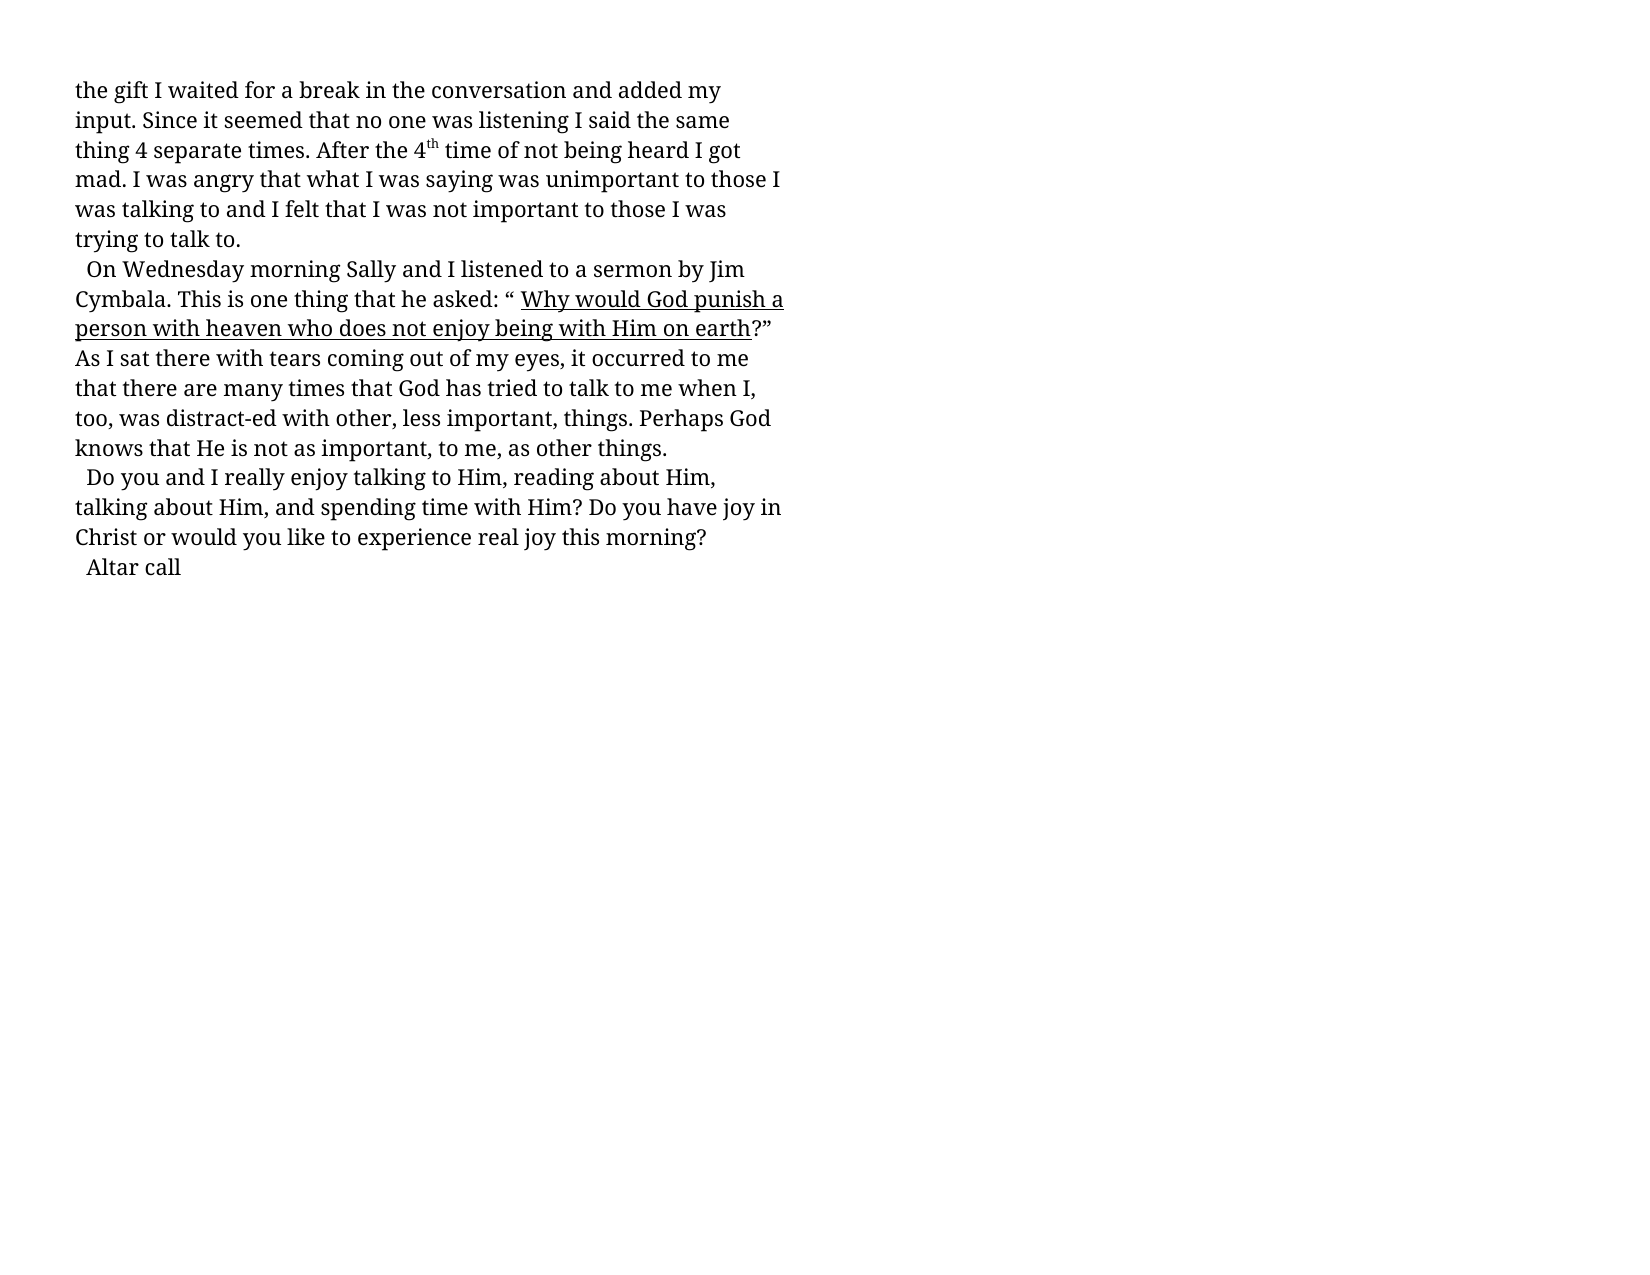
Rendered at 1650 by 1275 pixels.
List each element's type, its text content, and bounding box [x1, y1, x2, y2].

subtitle the gift I waited for a break in the conversation and added my input. Since it seemed that no one was listening I said the same thing 4 separate times. After the 4th time of not being heard I got mad. I was angry that what I was saying was unimportant to those I was talking to and I felt that I was not important to those I was trying to talk to. [75, 75, 787, 254]
subtitle Do you and I really enjoy talking to Him, reading about Him, talking about Him, and spending time with Him? Do you have joy in Christ or would you like to experience real joy this morning? [75, 462, 787, 552]
subtitle Altar call [75, 552, 787, 581]
subtitle On Wednesday morning Sally and I listened to a sermon by Jim Cymbala. This is one thing that he asked: “ Why would God punish a person with heaven who does not enjoy being with Him on earth?” As I sat there with tears coming out of my eyes, it occurred to me that there are many times that God has tried to talk to me when I, too, was distract-ed with other, less important, things. Perhaps God knows that He is not as important, to me, as other things. [75, 254, 787, 462]
